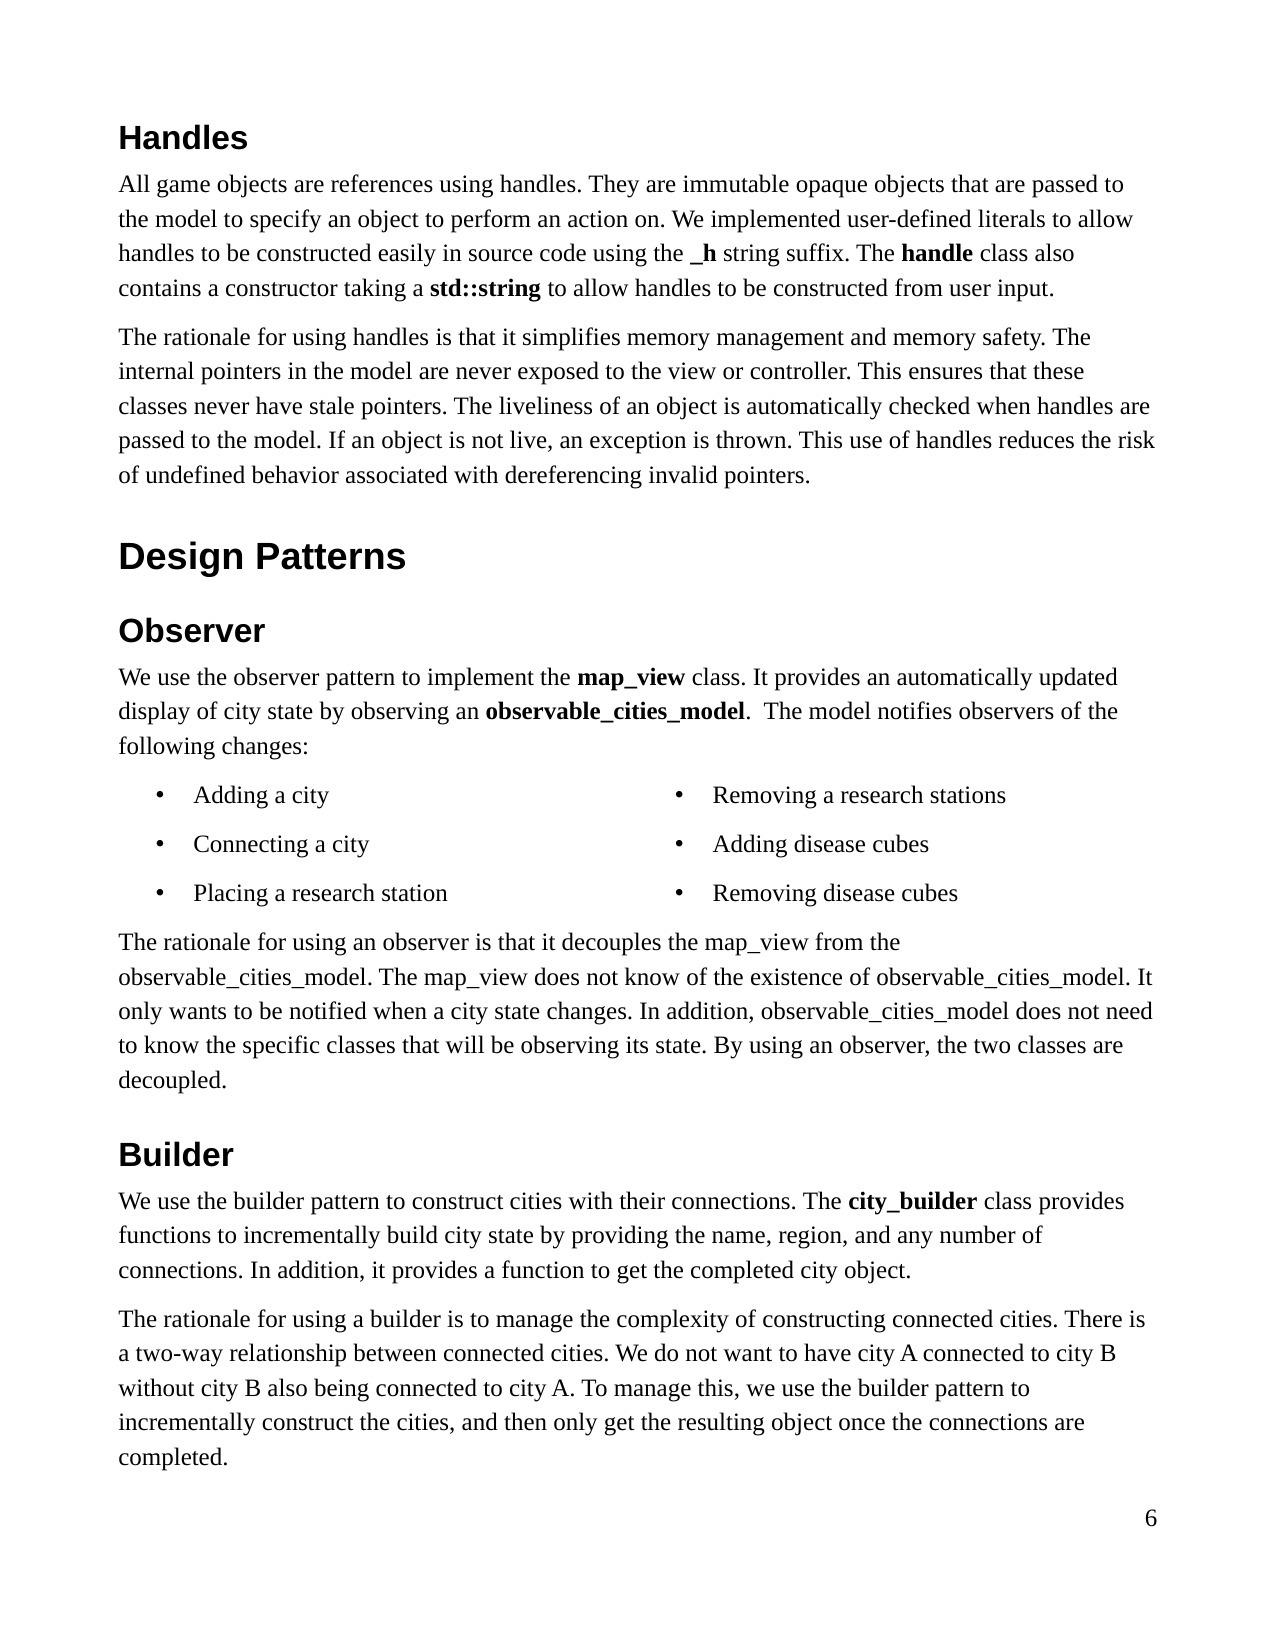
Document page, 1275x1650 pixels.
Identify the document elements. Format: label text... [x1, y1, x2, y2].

subtitle Handles [118, 118, 1157, 157]
list Removing a research stations [675, 780, 1157, 809]
text The rationale for using a builder is to manage the complexity of constructing connected cities. There is a two-way relationship between connected cities. We do not want to have city A connected to city B without city B also being connected to city A. To manage this, we use the builder pattern to incrementally construct the cities, and then only get the resulting object once the connections are completed. [118, 1304, 1157, 1471]
text The rationale for using handles is that it simplifies memory management and memory safety. The internal pointers in the model are never exposed to the view or controller. This ensures that these classes never have stale pointers. The liveliness of an object is automatically checked when handles are passed to the model. If an object is not live, an exception is thrown. This use of handles reduces the risk of undefined behavior associated with dereferencing invalid pointers. [118, 322, 1157, 488]
list Removing disease cubes [675, 878, 1157, 907]
list Adding a city [156, 780, 637, 809]
text We use the builder pattern to construct cities with their connections. The city_builder class provides functions to incrementally build city state by providing the name, region, and any number of connections. In addition, it provides a function to get the completed city object. [118, 1186, 1157, 1284]
list Adding disease cubes [675, 829, 1157, 858]
text We use the observer pattern to implement the map_view class. It provides an automatically updated display of city state by observing an observable_cities_model. The model notifies observers of the following changes: [118, 662, 1157, 759]
subtitle Builder [118, 1135, 1157, 1173]
subtitle Design Patterns [118, 534, 1157, 577]
list Connecting a city [156, 829, 637, 858]
text The rationale for using an observer is that it decouples the map_view from the observable_cities_model. The map_view does not know of the existence of observable_cities_model. It only wants to be notified when a city state changes. In addition, observable_cities_model does not need to know the specific classes that will be observing its state. By using an observer, the two classes are decoupled. [118, 927, 1157, 1094]
list Placing a research station [156, 878, 637, 907]
text All game objects are references using handles. They are immutable opaque objects that are passed to the model to specify an object to perform an action on. We implemented user-defined literals to allow handles to be constructed easily in source code using the _h string suffix. The handle class also contains a constructor taking a std::string to allow handles to be constructed from user input. [118, 169, 1157, 301]
subtitle Observer [118, 611, 1157, 649]
